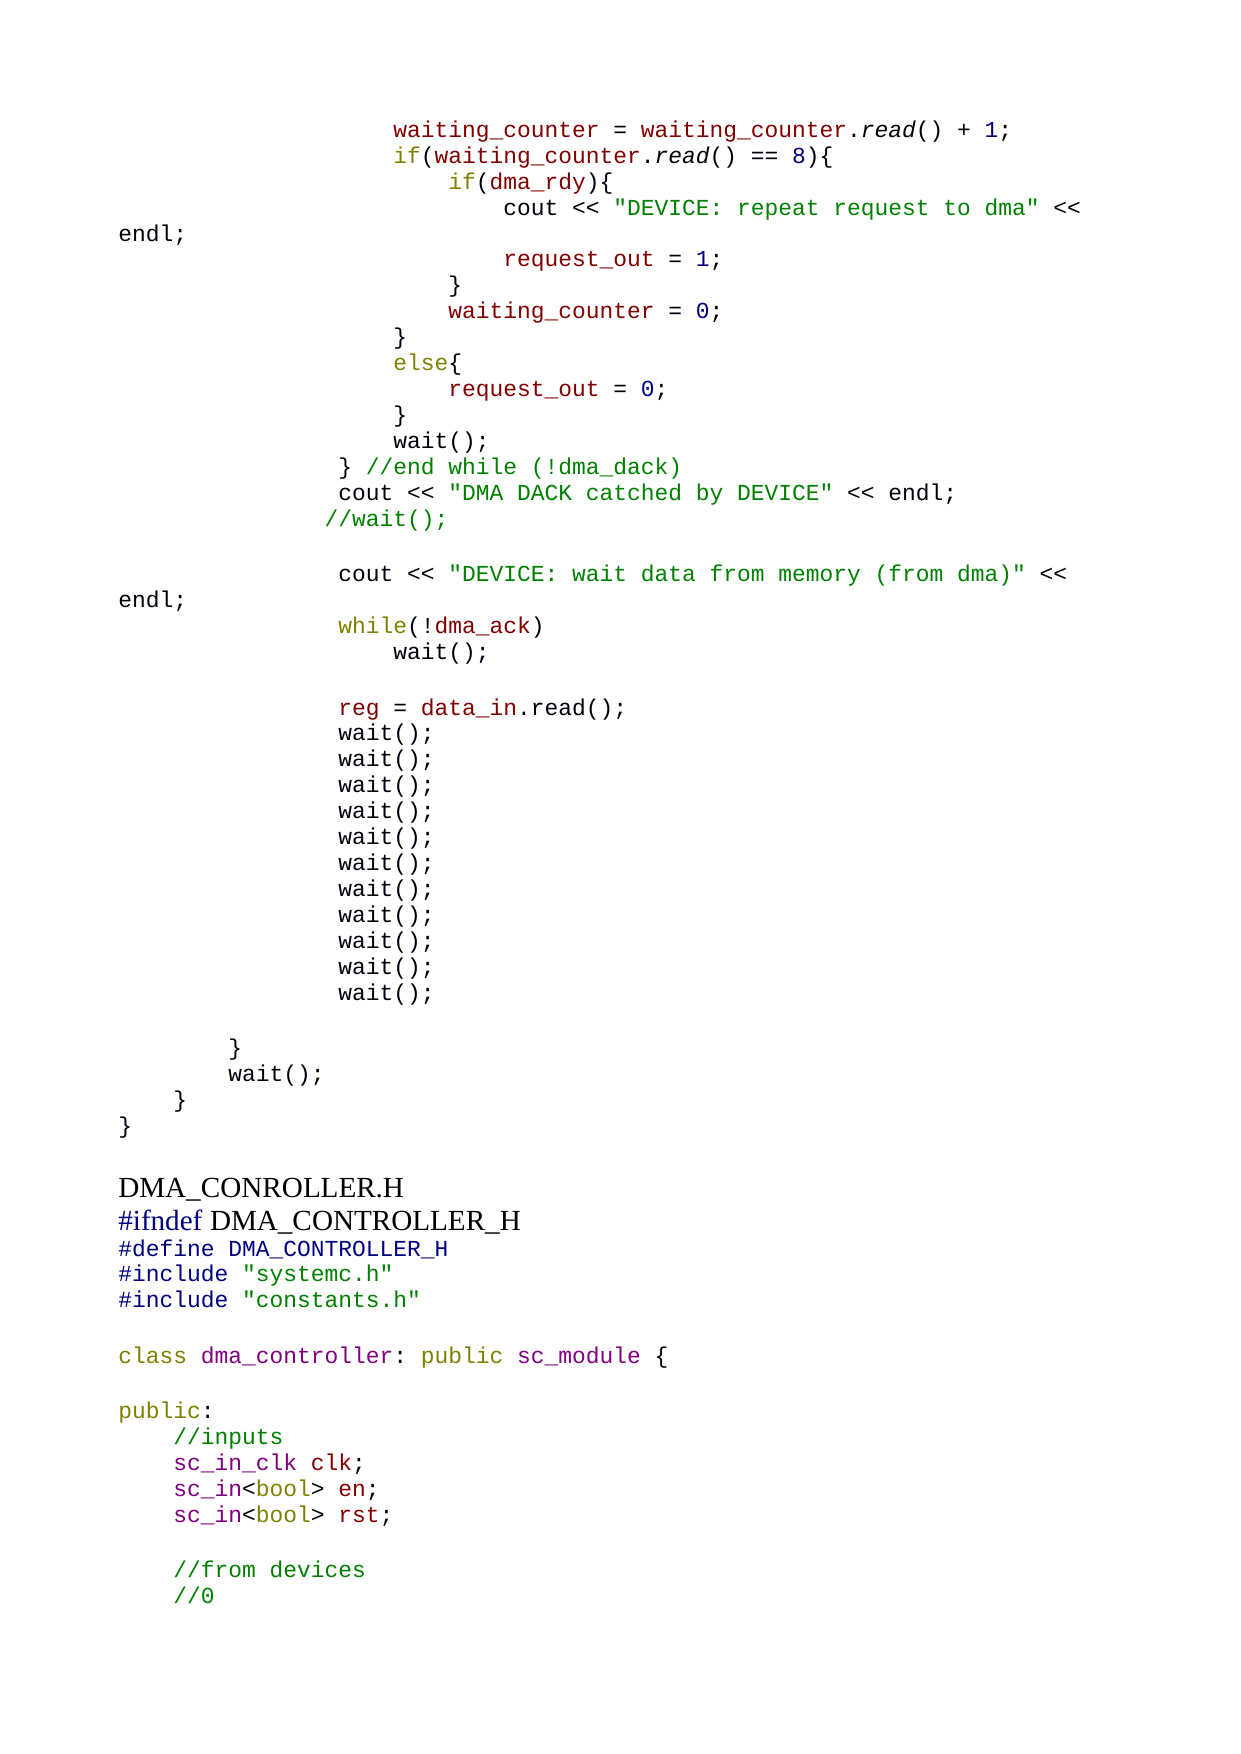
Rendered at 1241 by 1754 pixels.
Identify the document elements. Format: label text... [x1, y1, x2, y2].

text cout << "DMA DACK catched by DEVICE" << endl; [118, 481, 1122, 507]
text wait(); [118, 981, 1122, 1007]
text } [118, 1088, 1122, 1114]
text } [118, 1114, 1122, 1140]
text wait(); [118, 774, 1122, 799]
text DMA_CONROLLER.H [118, 1170, 1122, 1203]
text wait(); [118, 851, 1122, 877]
text request_out = 0; [118, 377, 1122, 403]
text cout << "DEVICE: repeat request to dma" << endl; [118, 196, 1122, 248]
text #include "constants.h" [118, 1289, 1122, 1315]
text public: [118, 1399, 1122, 1426]
text waiting_counter = 0; [118, 300, 1122, 326]
text } [118, 1037, 1122, 1062]
text wait(); [118, 903, 1122, 929]
text wait(); [118, 955, 1122, 981]
text sc_in_clk clk; [118, 1451, 1122, 1477]
text wait(); [118, 722, 1122, 748]
text request_out = 1; [118, 248, 1122, 274]
text sc_in<bool> en; [118, 1477, 1122, 1503]
text #include "systemc.h" [118, 1263, 1122, 1289]
text class dma_controller: public sc_module { [118, 1344, 1122, 1370]
text wait(); [118, 640, 1122, 666]
text sc_in<bool> rst; [118, 1503, 1122, 1529]
text else{ [118, 352, 1122, 377]
text wait(); [118, 826, 1122, 851]
text wait(); [118, 1062, 1122, 1088]
text //inputs [118, 1426, 1122, 1451]
text reg = data_in.read(); [118, 696, 1122, 722]
text waiting_counter = waiting_counter.read() + 1; [118, 118, 1122, 144]
text wait(); [118, 877, 1122, 903]
text #define DMA_CONTROLLER_H [118, 1237, 1122, 1263]
text wait(); [118, 799, 1122, 826]
text //from devices [118, 1559, 1122, 1585]
text //0 [118, 1585, 1122, 1611]
text #ifndef DMA_CONTROLLER_H [118, 1203, 1122, 1237]
text if(dma_rdy){ [118, 170, 1122, 196]
text while(!dma_ack) [118, 614, 1122, 640]
text } //end while (!dma_dack) [118, 455, 1122, 481]
text //wait(); [118, 507, 1122, 533]
text } [118, 403, 1122, 429]
text cout << "DEVICE: wait data from memory (from dma)" << endl; [118, 563, 1122, 614]
text } [118, 326, 1122, 352]
text if(waiting_counter.read() == 8){ [118, 144, 1122, 170]
text wait(); [118, 929, 1122, 955]
text wait(); [118, 748, 1122, 774]
text wait(); [118, 429, 1122, 455]
text } [118, 274, 1122, 300]
